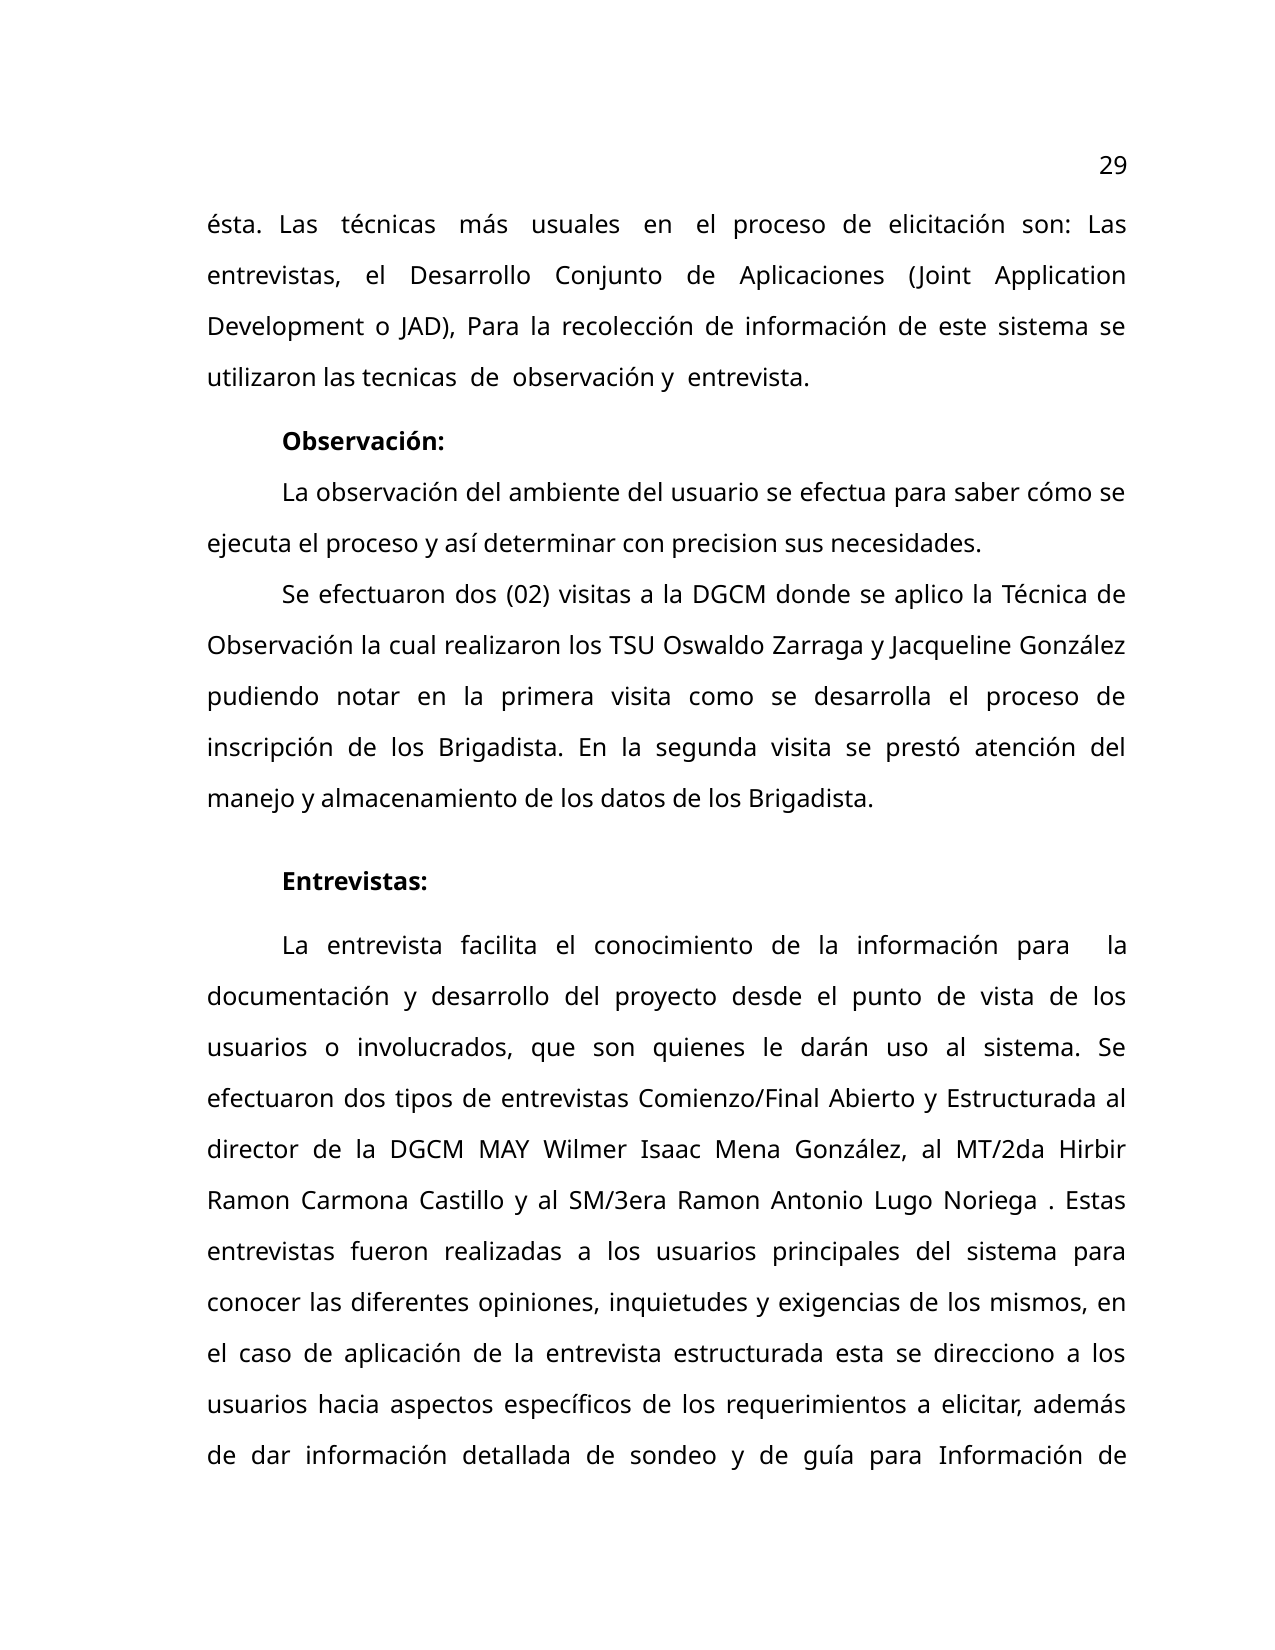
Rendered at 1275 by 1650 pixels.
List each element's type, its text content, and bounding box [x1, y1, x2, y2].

text La observación del ambiente del usuario se efectua para saber cómo se ejecuta el proceso y así determinar con precision sus necesidades. [207, 474, 1127, 559]
text ésta. Las técnicas más usuales en el proceso de elicitación son: Las entrevistas, el Desarrollo Conjunto de Aplicaciones (Joint Application Development o JAD), Para la recolección de información de este sistema se utilizaron las tecnicas de observación y entrevista. [207, 207, 1127, 394]
text Entrevistas: [207, 864, 1127, 898]
text Se efectuaron dos (02) visitas a la DGCM donde se aplico la Técnica de Observación la cual realizaron los TSU Oswaldo Zarraga y Jacqueline González pudiendo notar en la primera visita como se desarrolla el proceso de inscripción de los Brigadista. En la segunda visita se prestó atención del manejo y almacenamiento de los datos de los Brigadista. [207, 576, 1127, 814]
text La entrevista facilita el conocimiento de la información para la documentación y desarrollo del proyecto desde el punto de vista de los usuarios o involucrados, que son quienes le darán uso al sistema. Se efectuaron dos tipos de entrevistas Comienzo/Final Abierto y Estructurada al director de la DGCM MAY Wilmer Isaac Mena González, al MT/2da Hirbir Ramon Carmona Castillo y al SM/3era Ramon Antonio Lugo Noriega . Estas entrevistas fueron realizadas a los usuarios principales del sistema para conocer las diferentes opiniones, inquietudes y exigencias de los mismos, en el caso de aplicación de la entrevista estructurada esta se direcciono a los usuarios hacia aspectos específicos de los requerimientos a elicitar, además de dar información detallada de sondeo y de guía para Información de [207, 927, 1127, 1472]
text Observación: [207, 423, 1127, 457]
